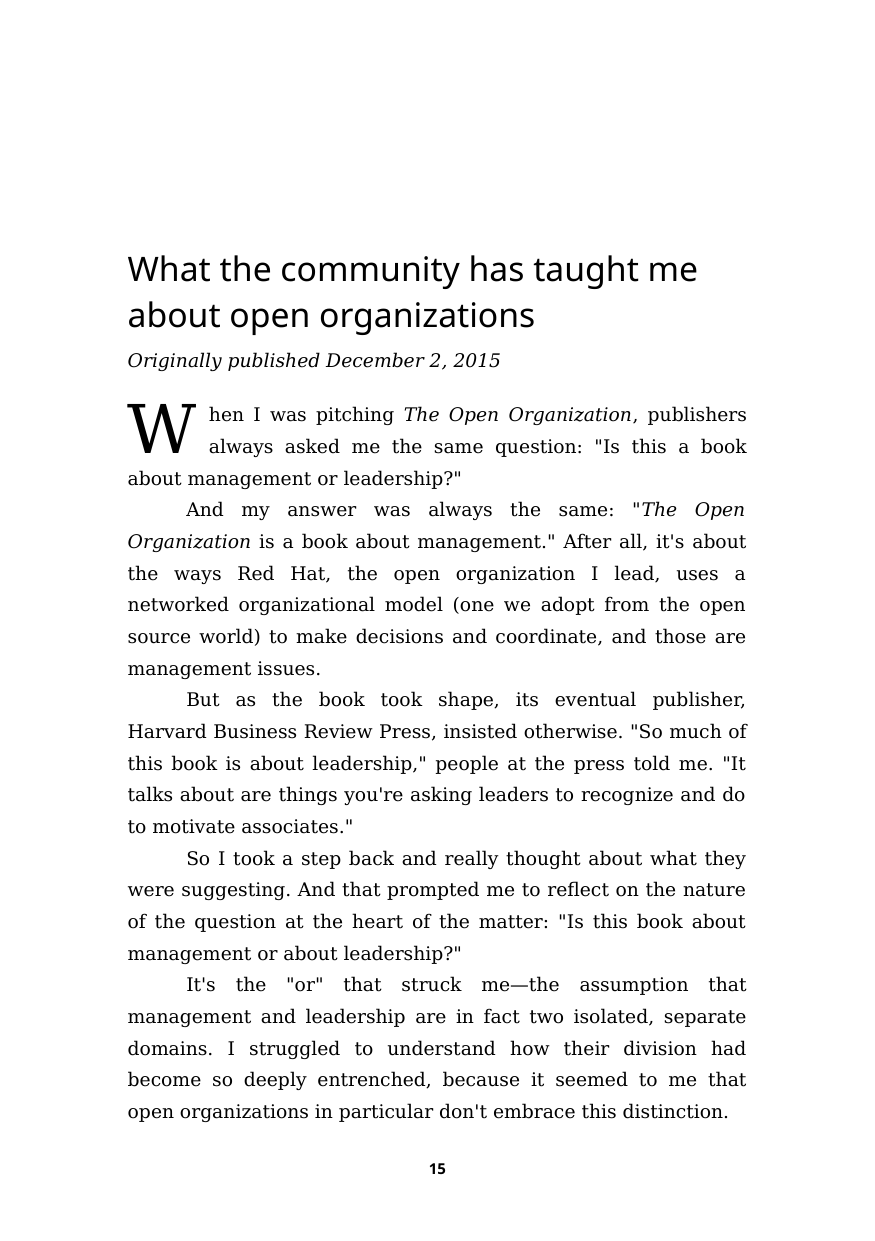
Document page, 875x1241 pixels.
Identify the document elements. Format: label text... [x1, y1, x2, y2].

text Originally published December 2, 2015 [127, 350, 747, 372]
text So I took a step back and really thought about what they were suggesting. And that prompted me to reflect on the nature of the question at the heart of the matter: "Is this book about management or about leadership?" [127, 848, 747, 964]
text But as the book took shape, its eventual publisher, Harvard Business Review Press, insisted otherwise. "So much of this book is about leadership," people at the press told me. "It talks about are things you're asking leaders to recognize and do to motivate associates." [127, 689, 747, 838]
text And my answer was always the same: "The Open Organization is a book about management." After all, it's about the ways Red Hat, the open organization I lead, uses a networked organizational model (one we adopt from the open source world) to make decisions and coordinate, and those are management issues. [127, 499, 747, 679]
subtitle What the community has taught me about open organizations [127, 246, 747, 338]
text When I was pitching The Open Organization, publishers always asked me the same question: "Is this a book about management or leadership?" [127, 404, 747, 489]
text It's the "or" that struck me—the assumption that management and leadership are in fact two isolated, separate domains. I struggled to understand how their division had become so deeply entrenched, because it seemed to me that open organizations in particular don't embrace this distinction. [127, 974, 747, 1123]
